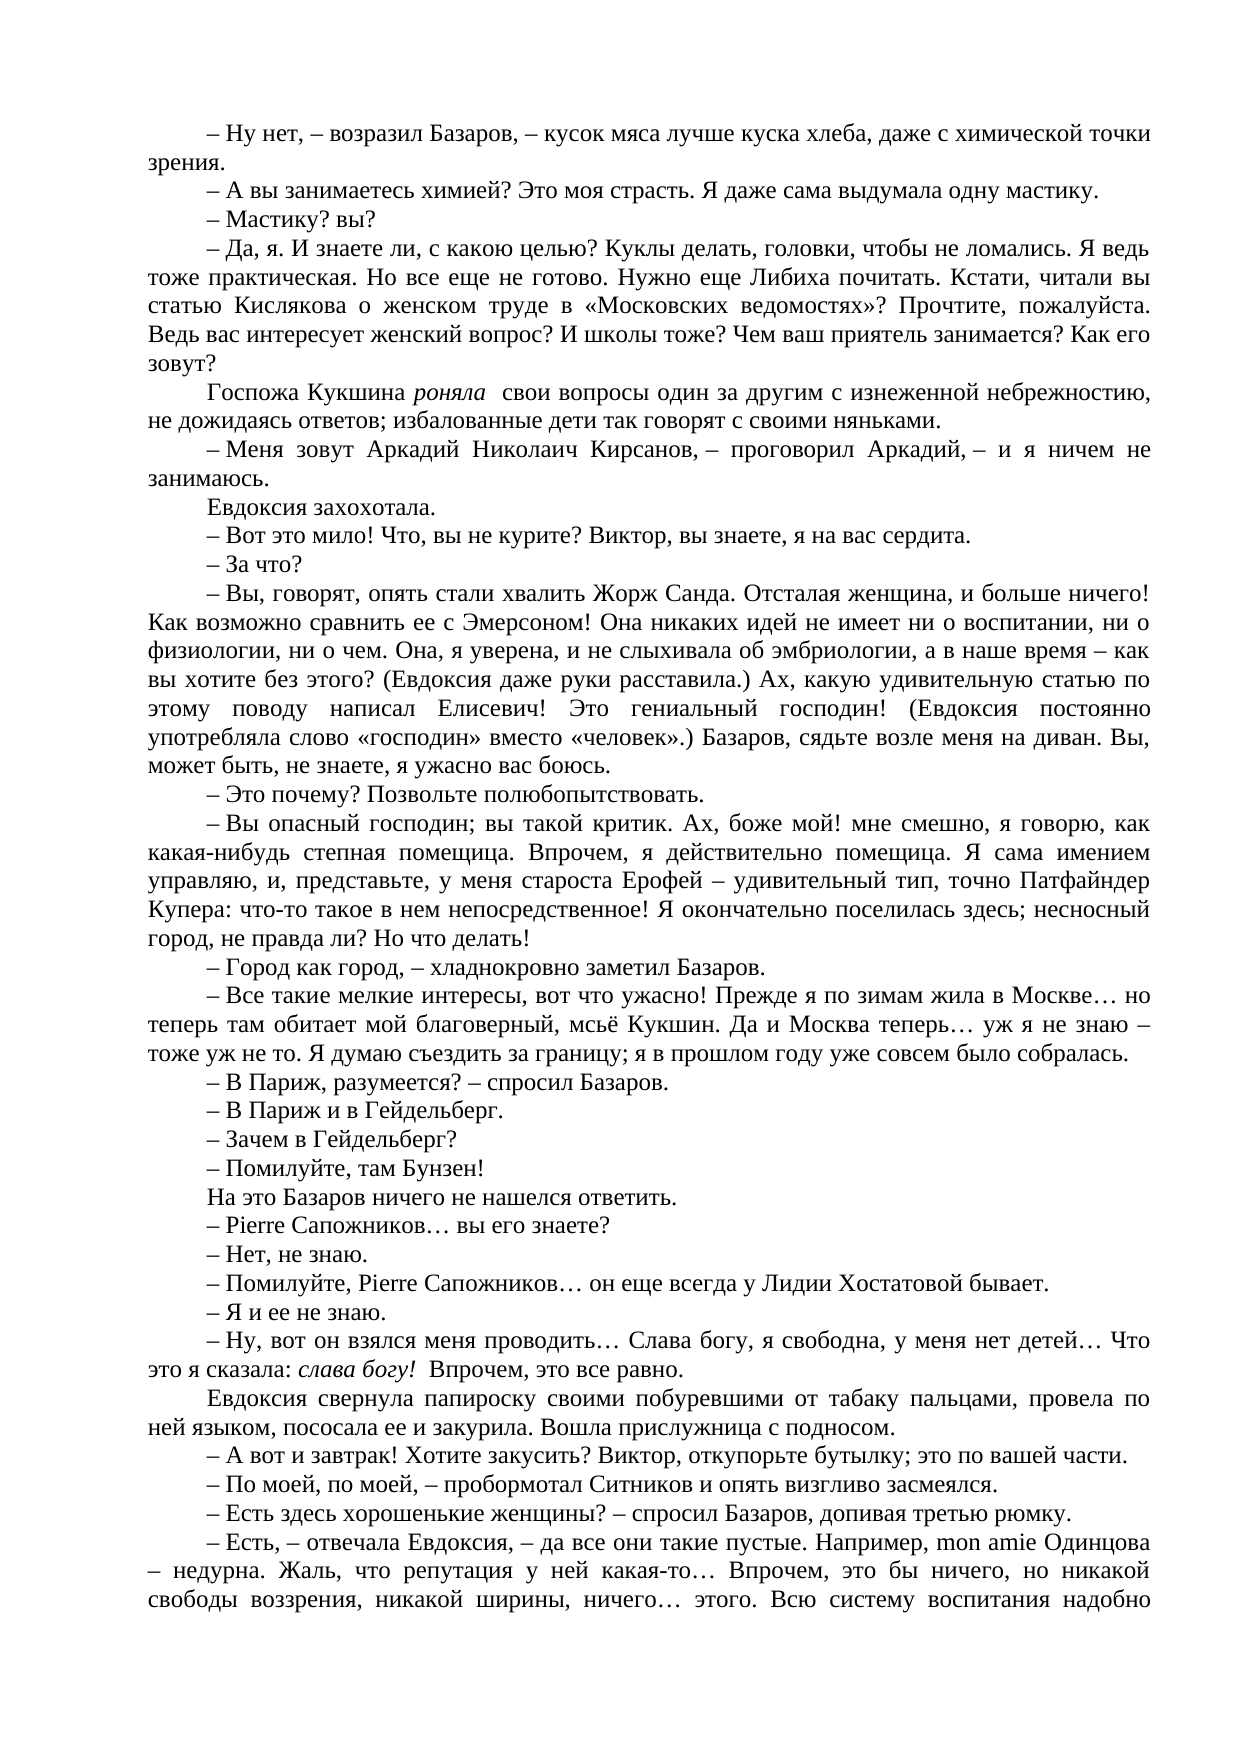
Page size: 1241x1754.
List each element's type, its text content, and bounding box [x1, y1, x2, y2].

text – Ну, вот он взялся меня проводить… Слава богу, я свободна, у меня нет детей… Что это я сказала: слава богу! Впрочем, это все равно. [148, 1326, 1152, 1383]
text – Есть, – отвечала Евдоксия, – да все они такие пустые. Например, mon amie Одинцова – недурна. Жаль, что репутация у ней какая-то… Впрочем, это бы ничего, но никакой свободы воззрения, никакой ширины, ничего… этого. Всю систему воспитания надобно [148, 1527, 1152, 1613]
text – Город как город, – хладнокровно заметил Базаров. [148, 952, 1152, 981]
text – Ну нет, – возразил Базаров, – кусок мяса лучше куска хлеба, даже с химической точки зрения. [148, 118, 1152, 176]
text – Все такие мелкие интересы, вот что ужасно! Прежде я по зимам жила в Москве… но теперь там обитает мой благоверный, мсьё Кукшин. Да и Москва теперь… уж я не знаю – тоже уж не то. Я думаю съездить за границу; я в прошлом году уже совсем было собралась. [148, 981, 1152, 1067]
text – За что? [148, 549, 1152, 578]
text – А вы занимаетесь химией? Это моя страсть. Я даже сама выдумала одну мастику. [148, 176, 1152, 204]
text Госпожа Кукшина роняла свои вопросы один за другим с изнеженной небрежностию, не дожидаясь ответов; избалованные дети так говорят с своими няньками. [148, 377, 1152, 434]
text На это Базаров ничего не нашелся ответить. [148, 1182, 1152, 1211]
text – Меня зовут Аркадий Николаич Кирсанов, – проговорил Аркадий, – и я ничем не занимаюсь. [148, 434, 1152, 492]
text – Pierre Сапожников… вы его знаете? [148, 1211, 1152, 1239]
text – Да, я. И знаете ли, с какою целью? Куклы делать, головки, чтобы не ломались. Я ведь тоже практическая. Но все еще не готово. Нужно еще Либиха почитать. Кстати, читали вы статью Кислякова о женском труде в «Московских ведомостях»? Прочтите, пожалуйста. Ведь вас интересует женский вопрос? И школы тоже? Чем ваш приятель занимается? Как его зовут? [148, 233, 1152, 377]
text – Помилуйте, там Бунзен! [148, 1153, 1152, 1182]
text – В Париж, разумеется? – спросил Базаров. [148, 1067, 1152, 1096]
text Евдоксия свернула папироску своими побуревшими от табаку пальцами, провела по ней языком, пососала ее и закурила. Вошла прислужница с подносом. [148, 1383, 1152, 1441]
text – Это почему? Позвольте полюбопытствовать. [148, 779, 1152, 808]
text – Мастику? вы? [148, 204, 1152, 233]
text – Есть здесь хорошенькие женщины? – спросил Базаров, допивая третью рюмку. [148, 1498, 1152, 1527]
text – По моей, по моей, – пробормотал Ситников и опять визгливо засмеялся. [148, 1469, 1152, 1498]
text – А вот и завтрак! Хотите закусить? Виктор, откупорьте бутылку; это по вашей части. [148, 1441, 1152, 1469]
text – В Париж и в Гейдельберг. [148, 1096, 1152, 1124]
text – Вот это мило! Что, вы не курите? Виктор, вы знаете, я на вас сердита. [148, 521, 1152, 549]
text – Вы, говорят, опять стали хвалить Жорж Санда. Отсталая женщина, и больше ничего! Как возможно сравнить ее с Эмерсоном! Она никаких идей не имеет ни о воспитании, ни о физиологии, ни о чем. Она, я уверена, и не слыхивала об эмбриологии, а в наше время – как вы хотите без этого? (Евдоксия даже руки расставила.) Ах, какую удивительную статью по этому поводу написал Елисевич! Это гениальный господин! (Евдоксия постоянно употребляла слово «господин» вместо «человек».) Базаров, сядьте возле меня на диван. Вы, может быть, не знаете, я ужасно вас боюсь. [148, 578, 1152, 779]
text – Нет, не знаю. [148, 1239, 1152, 1268]
text – Вы опасный господин; вы такой критик. Ах, боже мой! мне смешно, я говорю, как какая-нибудь степная помещица. Впрочем, я действительно помещица. Я сама имением управляю, и, представьте, у меня староста Ерофей – удивительный тип, точно Патфайндер Купера: что-то такое в нем непосредственное! Я окончательно поселилась здесь; несносный город, не правда ли? Но что делать! [148, 808, 1152, 952]
text Евдоксия захохотала. [148, 492, 1152, 521]
text – Помилуйте, Pierre Сапожников… он еще всегда у Лидии Хостатовой бывает. [148, 1268, 1152, 1297]
text – Я и ее не знаю. [148, 1297, 1152, 1326]
text – Зачем в Гейдельберг? [148, 1124, 1152, 1153]
